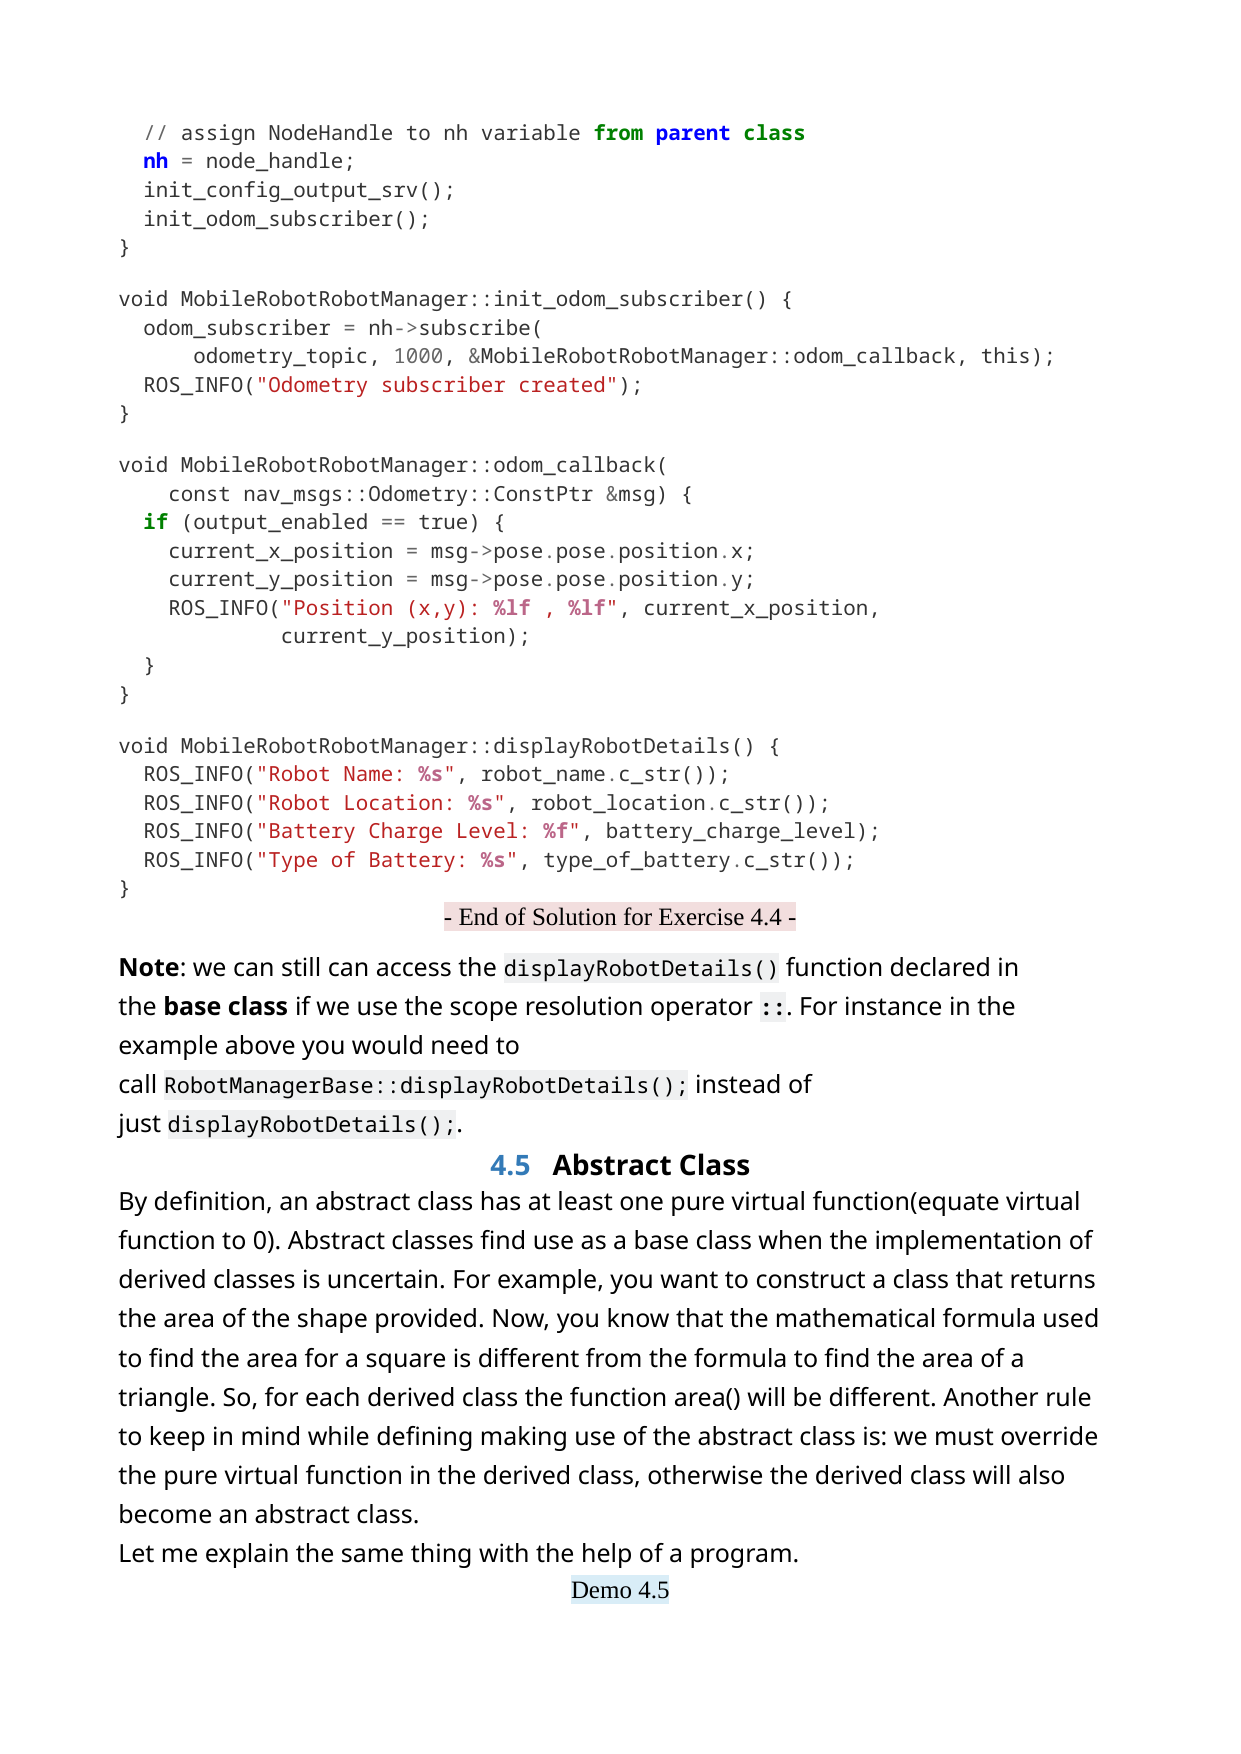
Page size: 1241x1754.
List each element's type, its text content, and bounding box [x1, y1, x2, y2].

text void MobileRobotRobotManager::init_odom_subscriber() { [118, 284, 1122, 313]
text Demo 4.5 [118, 1575, 1122, 1604]
text ROS_INFO("Position (x,y): %lf , %lf", current_x_position, [118, 593, 1122, 622]
text odom_subscriber = nh->subscribe( [118, 313, 1122, 341]
text } [118, 650, 1122, 679]
text ROS_INFO("Robot Location: %s", robot_location.c_str()); [118, 788, 1122, 816]
text const nav_msgs::Odometry::ConstPtr &msg) { [118, 479, 1122, 507]
text nh = node_handle; [118, 147, 1122, 175]
text init_config_output_srv(); [118, 175, 1122, 204]
text ROS_INFO("Odometry subscriber created"); [118, 370, 1122, 398]
text current_y_position); [118, 622, 1122, 650]
text current_x_position = msg->pose.pose.position.x; [118, 536, 1122, 564]
text ROS_INFO("Robot Name: %s", robot_name.c_str()); [118, 759, 1122, 788]
text odometry_topic, 1000, &MobileRobotRobotManager::odom_callback, this); [118, 341, 1122, 370]
text ROS_INFO("Battery Charge Level: %f", battery_charge_level); [118, 816, 1122, 845]
text } [118, 398, 1122, 427]
subtitle 4.5 Abstract Class [118, 1145, 1122, 1184]
text } [118, 679, 1122, 707]
text if (output_enabled == true) { [118, 507, 1122, 536]
text current_y_position = msg->pose.pose.position.y; [118, 564, 1122, 593]
text // assign NodeHandle to nh variable from parent class [118, 118, 1122, 147]
text - End of Solution for Exercise 4.4 - [118, 902, 1122, 931]
text void MobileRobotRobotManager::odom_callback( [118, 451, 1122, 479]
text } [118, 873, 1122, 902]
text init_odom_subscriber(); [118, 204, 1122, 232]
text Let me explain the same thing with the help of a program. [118, 1536, 1122, 1570]
text void MobileRobotRobotManager::displayRobotDetails() { [118, 731, 1122, 759]
text Note: we can still can access the displayRobotDetails() function declared in the base class if we use the scope resolution operator ::. For instance in the example above you would need to call RobotManagerBase::displayRobotDetails(); instead of just displayRobotDetails();. [118, 949, 1122, 1140]
text ROS_INFO("Type of Battery: %s", type_of_battery.c_str()); [118, 845, 1122, 873]
text By definition, an abstract class has at least one pure virtual function(equate virtual function to 0). Abstract classes find use as a base class when the implementation of derived classes is uncertain. For example, you want to construct a class that returns the area of the shape provided. Now, you know that the mathematical formula used to find the area for a square is different from the formula to find the area of a triangle. So, for each derived class the function area() will be different. Another rule to keep in mind while defining making use of the abstract class is: we must override the pure virtual function in the derived class, otherwise the derived class will also become an abstract class. [118, 1184, 1122, 1531]
text } [118, 232, 1122, 261]
